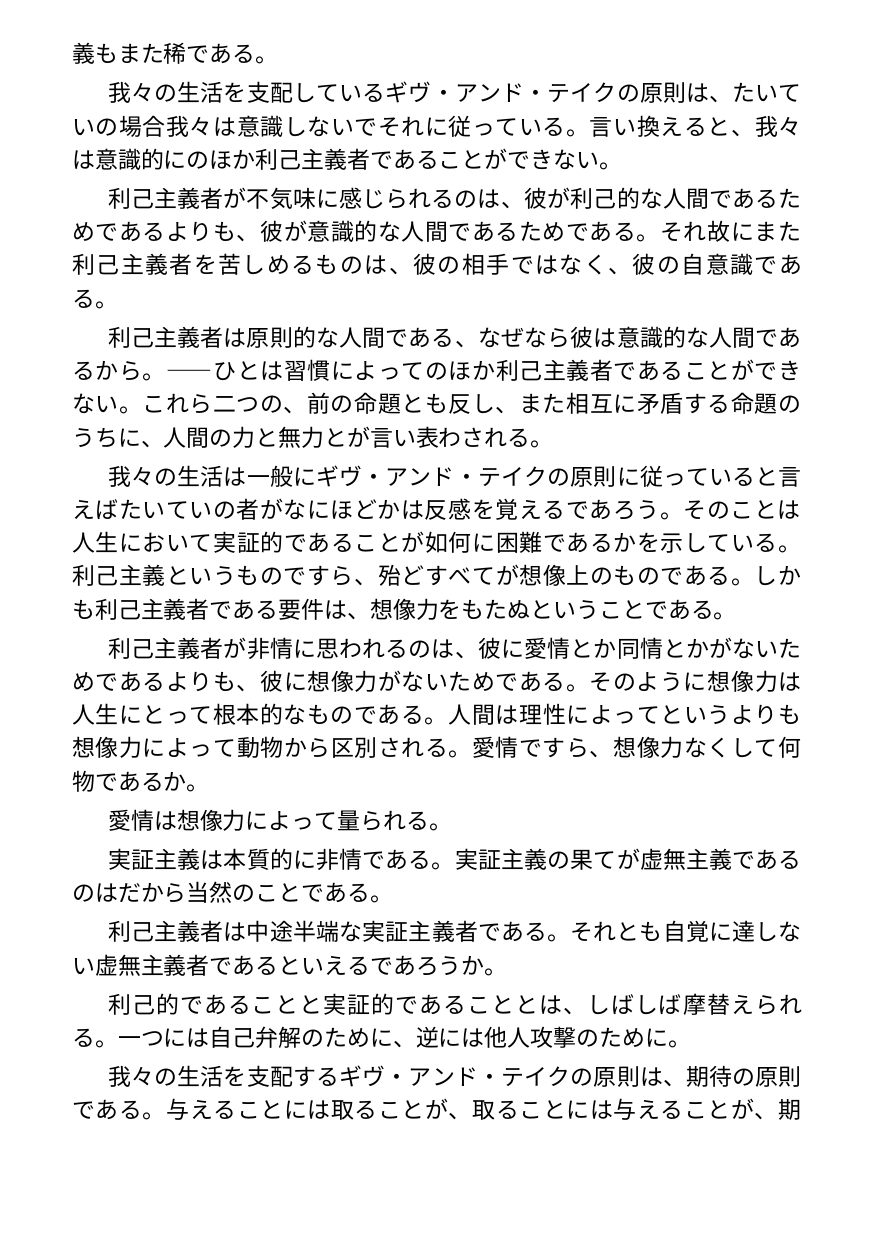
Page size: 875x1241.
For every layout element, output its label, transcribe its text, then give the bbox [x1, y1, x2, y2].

text 利己主義者が非情に思われるのは、彼に愛情とか同情とかがないためであるよりも、彼に想像力がないためである。そのように想像力は人生にとって根本的なものである。人間は理性によってというよりも想像力によって動物から区別される。愛情ですら、想像力なくして何物であるか。 [72, 631, 802, 797]
text 実証主義は本質的に非情である。実証主義の果てが虚無主義であるのはだから当然のことである。 [72, 842, 802, 908]
text 愛情は想像力によって量られる。 [72, 803, 802, 836]
text 利己主義者が不気味に感じられるのは、彼が利己的な人間であるためであるよりも、彼が意識的な人間であるためである。それ故にまた利己主義者を苦しめるものは、彼の相手ではなく、彼の自意識である。 [72, 181, 802, 314]
text 利己主義者は中途半端な実証主義者である。それとも自覚に達しない虚無主義者であるといえるであろうか。 [72, 914, 802, 981]
text 義もまた稀である。 [72, 36, 802, 69]
text 利己主義者は原則的な人間である、なぜなら彼は意識的な人間であるから。――ひとは習慣によってのほか利己主義者であることができない。これら二つの、前の命題とも反し、また相互に矛盾する命題のうちに、人間の力と無力とが言い表わされる。 [72, 320, 802, 453]
text 我々の生活は一般にギヴ・アンド・テイクの原則に従っていると言えばたいていの者がなにほどかは反感を覚えるであろう。そのことは人生において実証的であることが如何に困難であるかを示している。利己主義というものですら、殆どすべてが想像上のものである。しかも利己主義者である要件は、想像力をもたぬということである。 [72, 458, 802, 625]
text 利己的であることと実証的であることとは、しばしば摩替えられる。一つには自己弁解のために、逆には他人攻撃のために。 [72, 987, 802, 1053]
text 我々の生活を支配しているギヴ・アンド・テイクの原則は、たいていの場合我々は意識しないでそれに従っている。言い換えると、我々は意識的にのほか利己主義者であることができない。 [72, 75, 802, 175]
text 我々の生活を支配するギヴ・アンド・テイクの原則は、期待の原則である。与えることには取ることが、取ることには与えることが、期 [72, 1059, 802, 1126]
